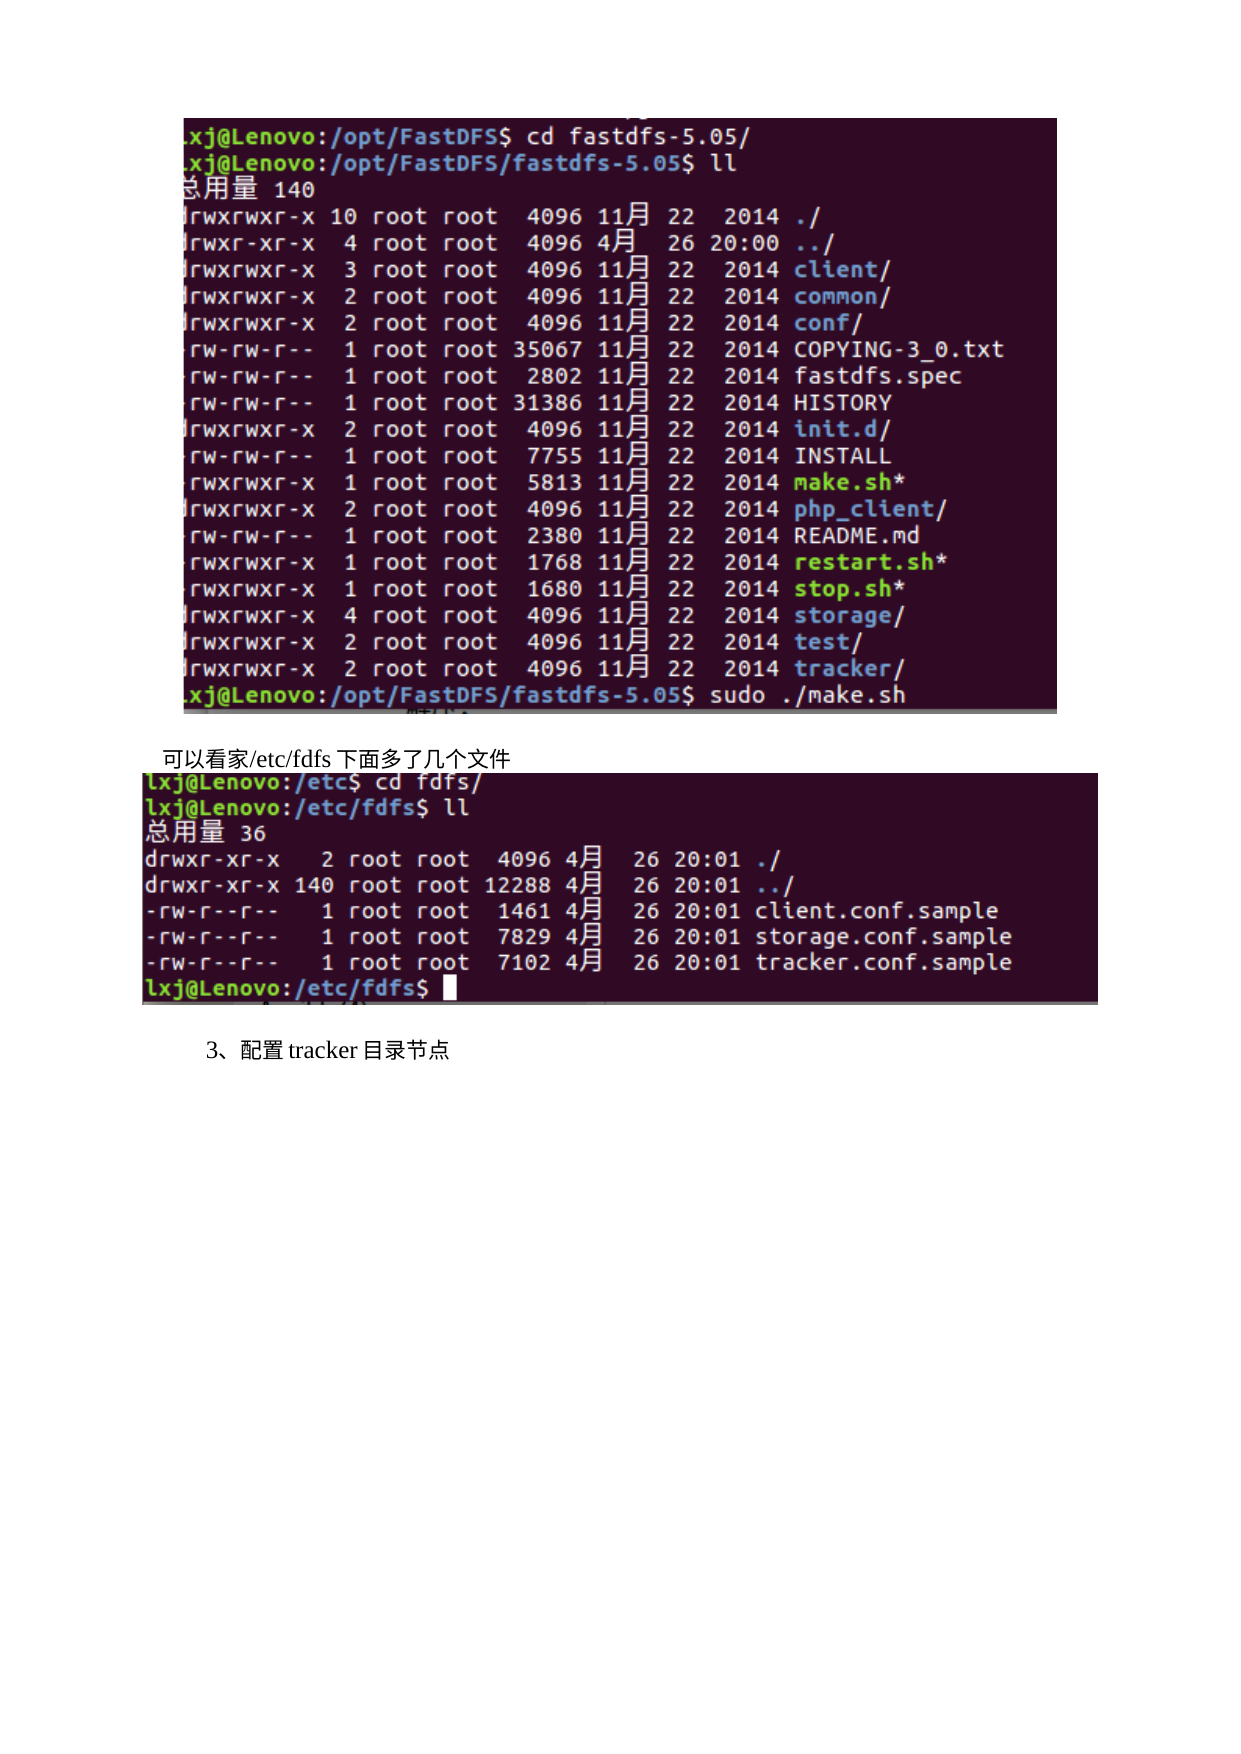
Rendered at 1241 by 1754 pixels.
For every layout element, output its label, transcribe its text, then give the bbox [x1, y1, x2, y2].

picture [183, 118, 1057, 714]
text 可以看家/etc/fdfs下面多了几个文件 [118, 742, 1122, 774]
picture [142, 773, 1098, 1005]
text 3、配置tracker目录节点 [118, 1033, 1122, 1064]
